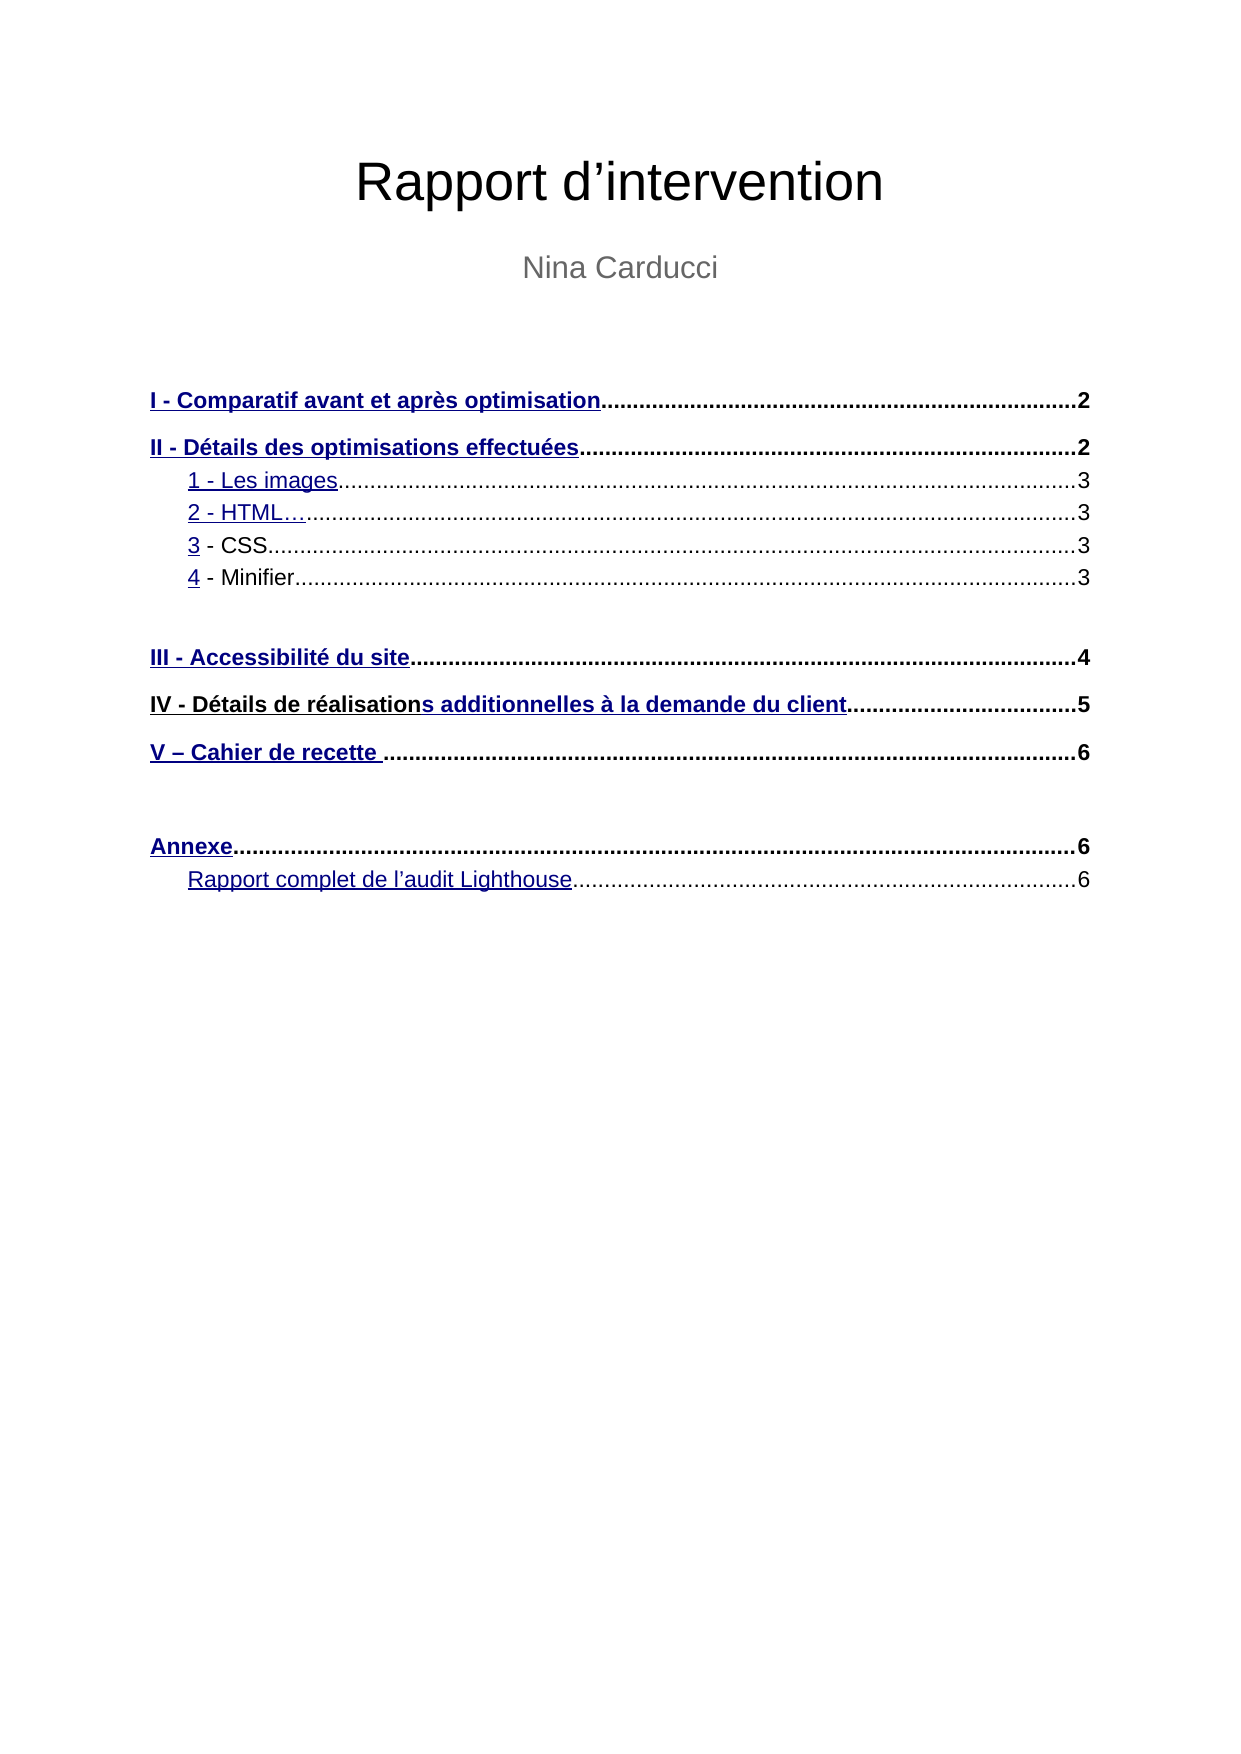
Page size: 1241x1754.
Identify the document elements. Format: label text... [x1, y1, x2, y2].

title Rapport d’intervention [150, 150, 1090, 212]
text Rapport complet de l’audit Lighthouse 6 [187, 866, 1090, 892]
subtitle Nina Carducci [150, 249, 1090, 285]
text I - Comparatif avant et après optimisation 2 [150, 387, 1090, 413]
text III - Accessibilité du site 4 [150, 644, 1090, 671]
text Annexe 6 [150, 833, 1090, 859]
text IV - Détails de réalisations additionnelles à la demande du client 5 [150, 691, 1090, 718]
text V – Cahier de recette 6 [150, 738, 1090, 765]
text 1 - Les images 3 [187, 467, 1090, 493]
text 3 - CSS 3 [187, 532, 1090, 558]
text 2 - HTML… 3 [187, 499, 1090, 526]
text II - Détails des optimisations effectuées 2 [150, 434, 1090, 460]
text 4 - Minifier 3 [187, 564, 1090, 591]
